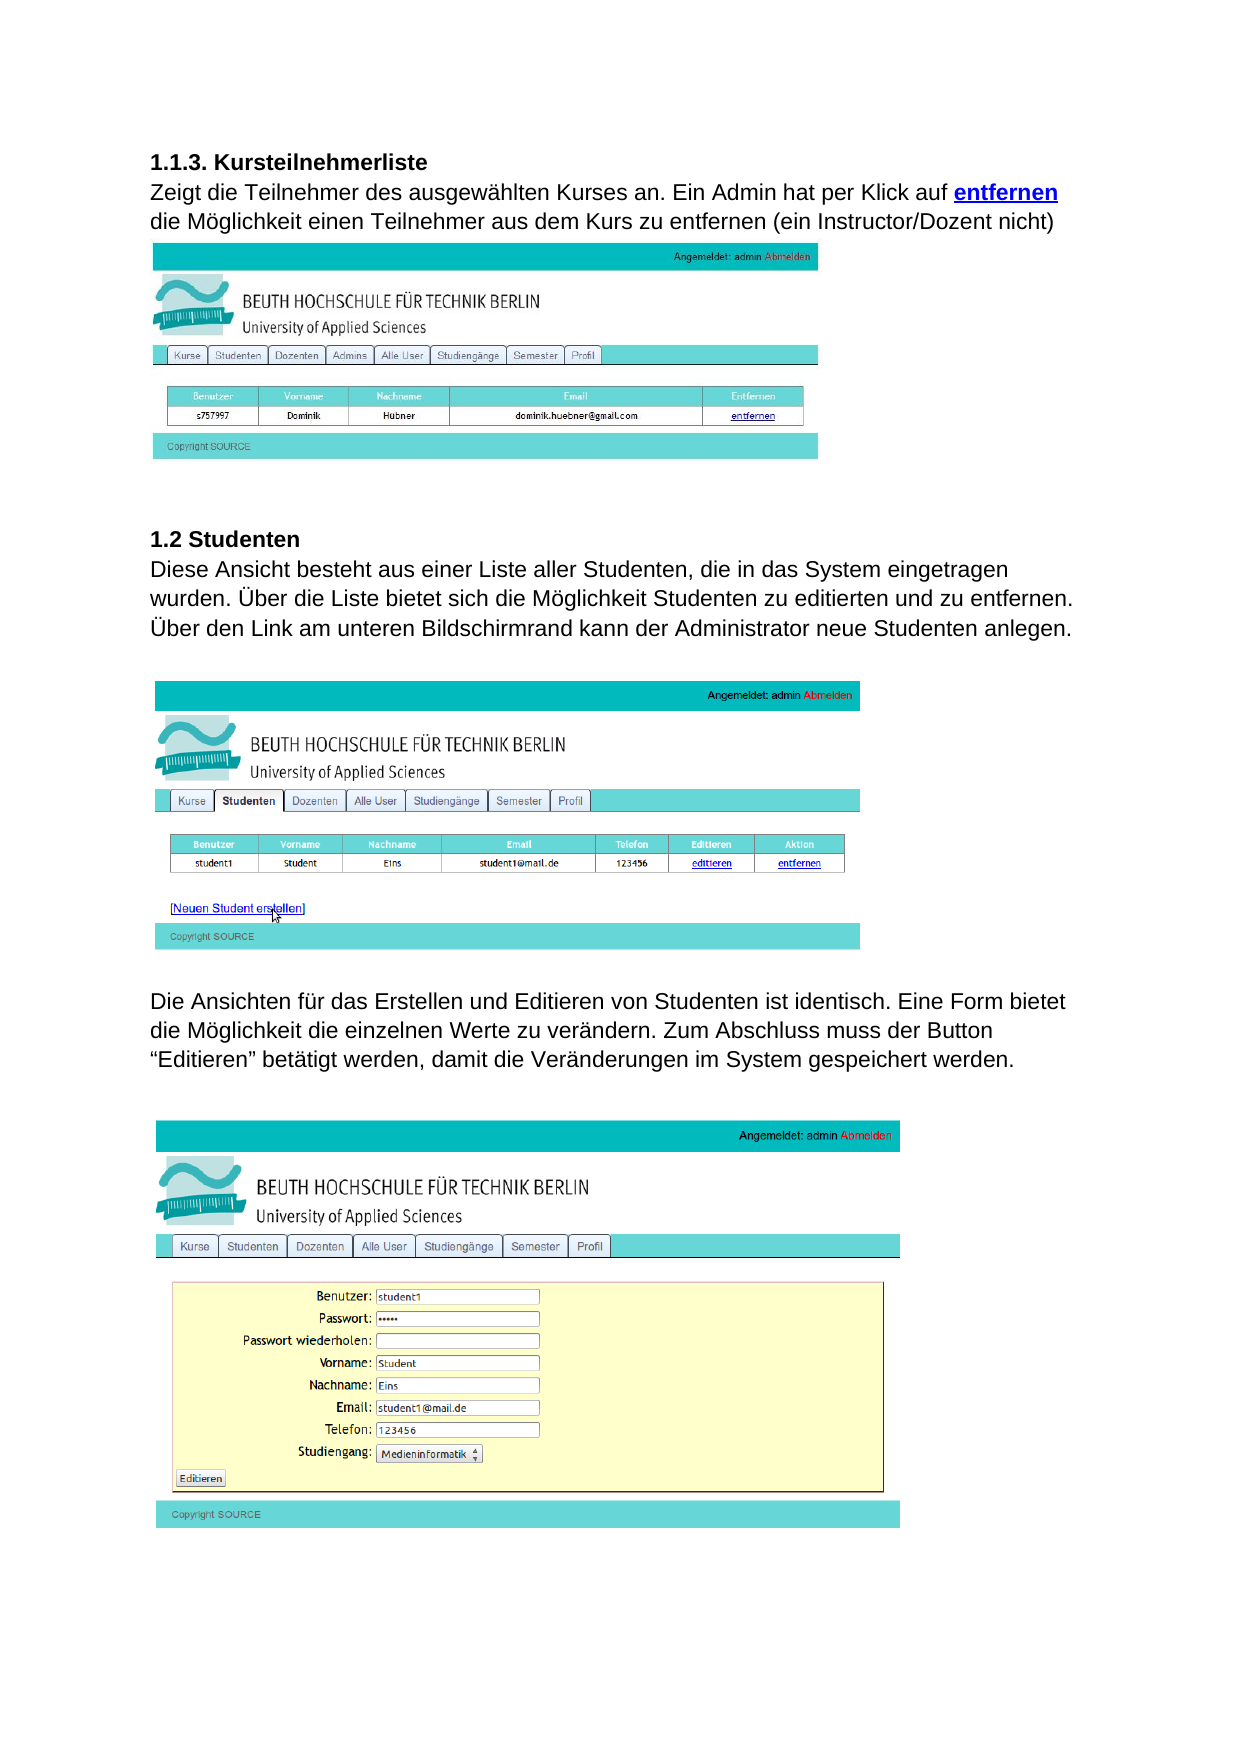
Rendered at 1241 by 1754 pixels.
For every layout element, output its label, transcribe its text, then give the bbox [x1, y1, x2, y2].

picture [150, 238, 822, 465]
text 1.1.3. Kursteilnehmerliste [150, 150, 1090, 176]
text 1.2 Studenten [150, 527, 1090, 553]
text Zeigt die Teilnehmer des ausgewählten Kurses an. Ein Admin hat per Klick auf entfernen die Möglichkeit einen Teilnehmer aus dem Kurs zu entfernen (ein Instructor/Dozent nicht) [150, 179, 1090, 234]
picture [150, 674, 864, 956]
text Diese Ansicht besteht aus einer Liste aller Studenten, die in das System eingetragen wurden. Über die Liste bietet sich die Möglichkeit Studenten zu editierten und zu entfernen. Über den Link am unteren Bildschirmrand kann der Administrator neue Studenten anlegen. [150, 557, 1090, 641]
picture [150, 1106, 910, 1539]
text Die Ansichten für das Erstellen und Editieren von Studenten ist identisch. Eine Form bietet die Möglichkeit die einzelnen Werte zu verändern. Zum Abschluss muss der Button “Editieren” betätigt werden, damit die Veränderungen im System gespeichert werden. [150, 988, 1090, 1073]
